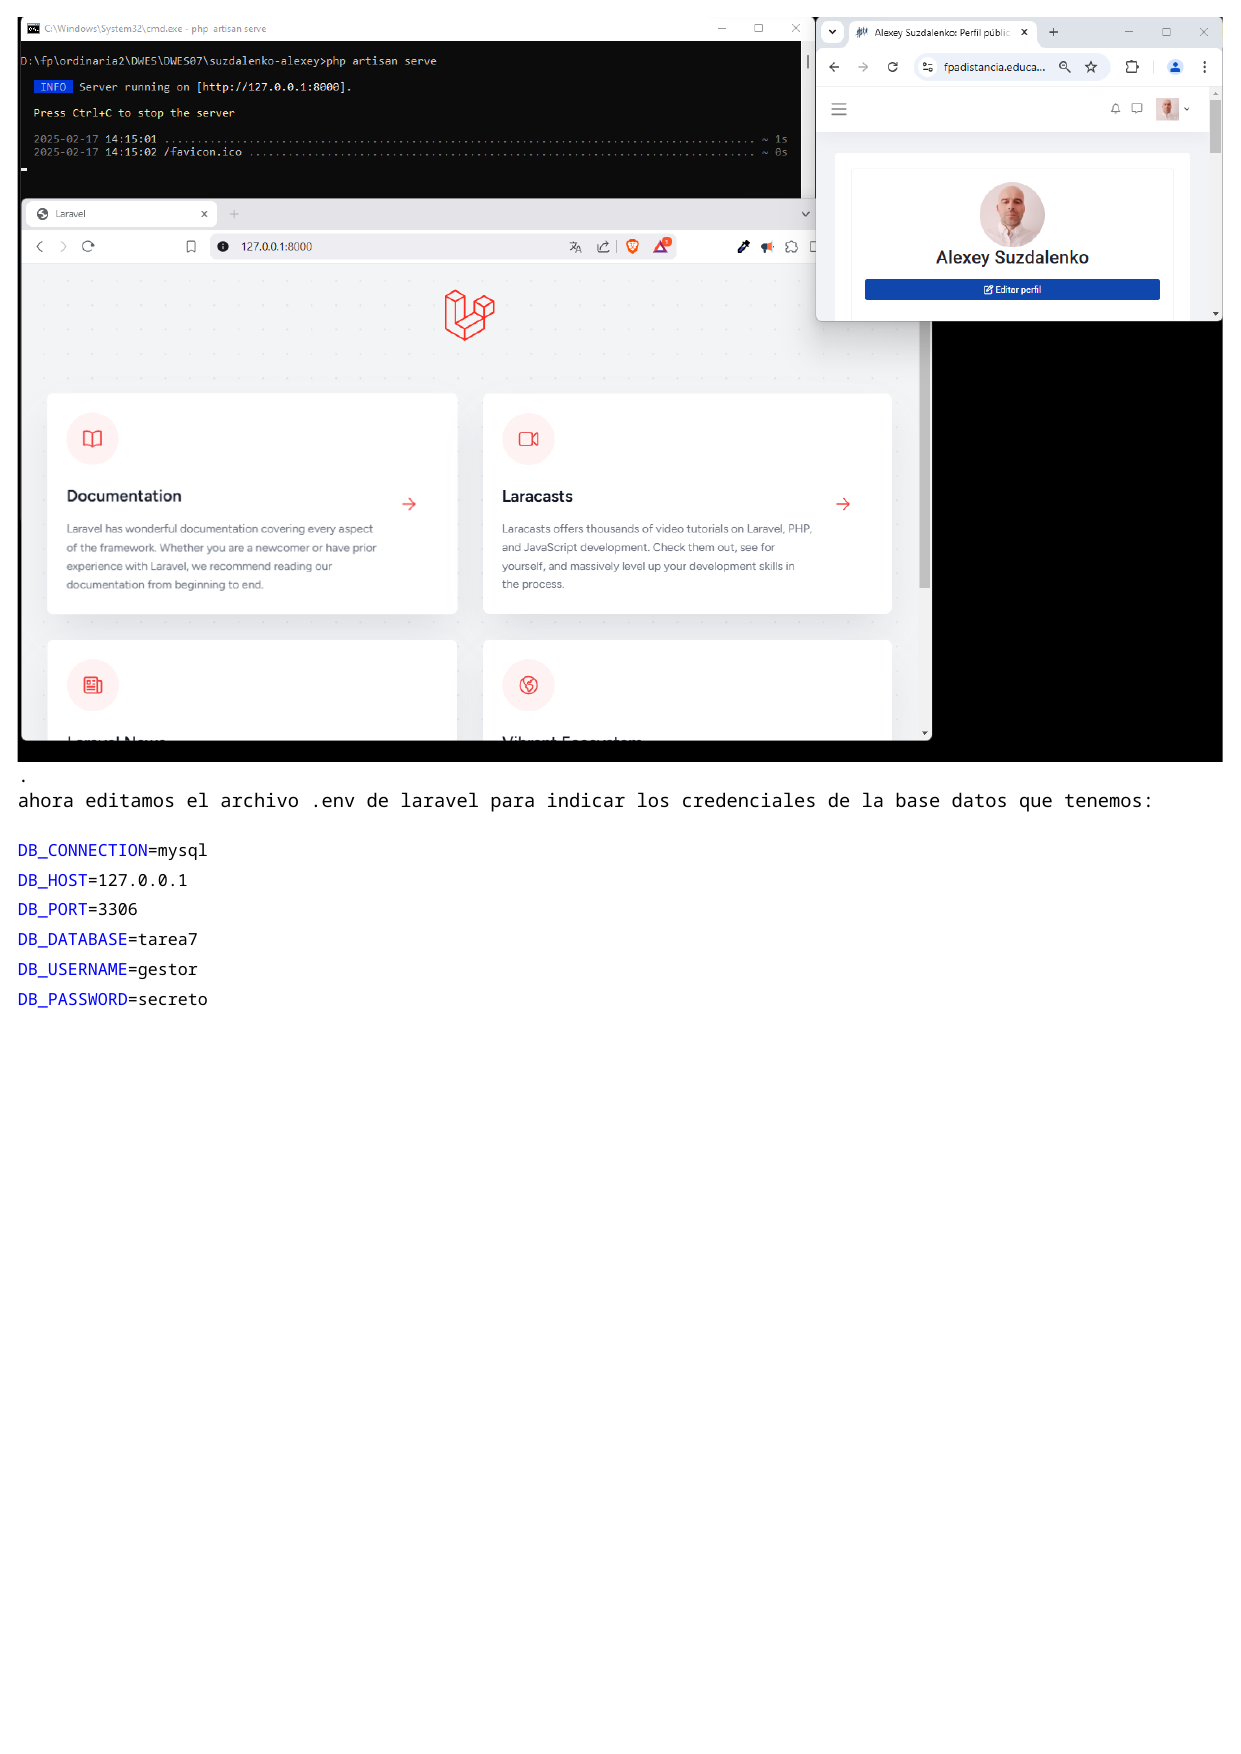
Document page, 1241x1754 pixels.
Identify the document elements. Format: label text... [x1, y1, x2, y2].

text . [18, 762, 1222, 788]
text DB_PORT=3306 [18, 891, 1222, 921]
picture [17, 17, 1223, 762]
text DB_CONNECTION=mysql [18, 839, 1222, 861]
text DB_USERNAME=gestor [18, 950, 1222, 980]
text DB_DATABASE=tarea7 [18, 921, 1222, 950]
text DB_HOST=127.0.0.1 [18, 861, 1222, 891]
text DB_PASSWORD=secreto [18, 980, 1222, 1010]
text ahora editamos el archivo .env de laravel para indicar los credenciales de la base datos que tenemos: [18, 788, 1222, 813]
